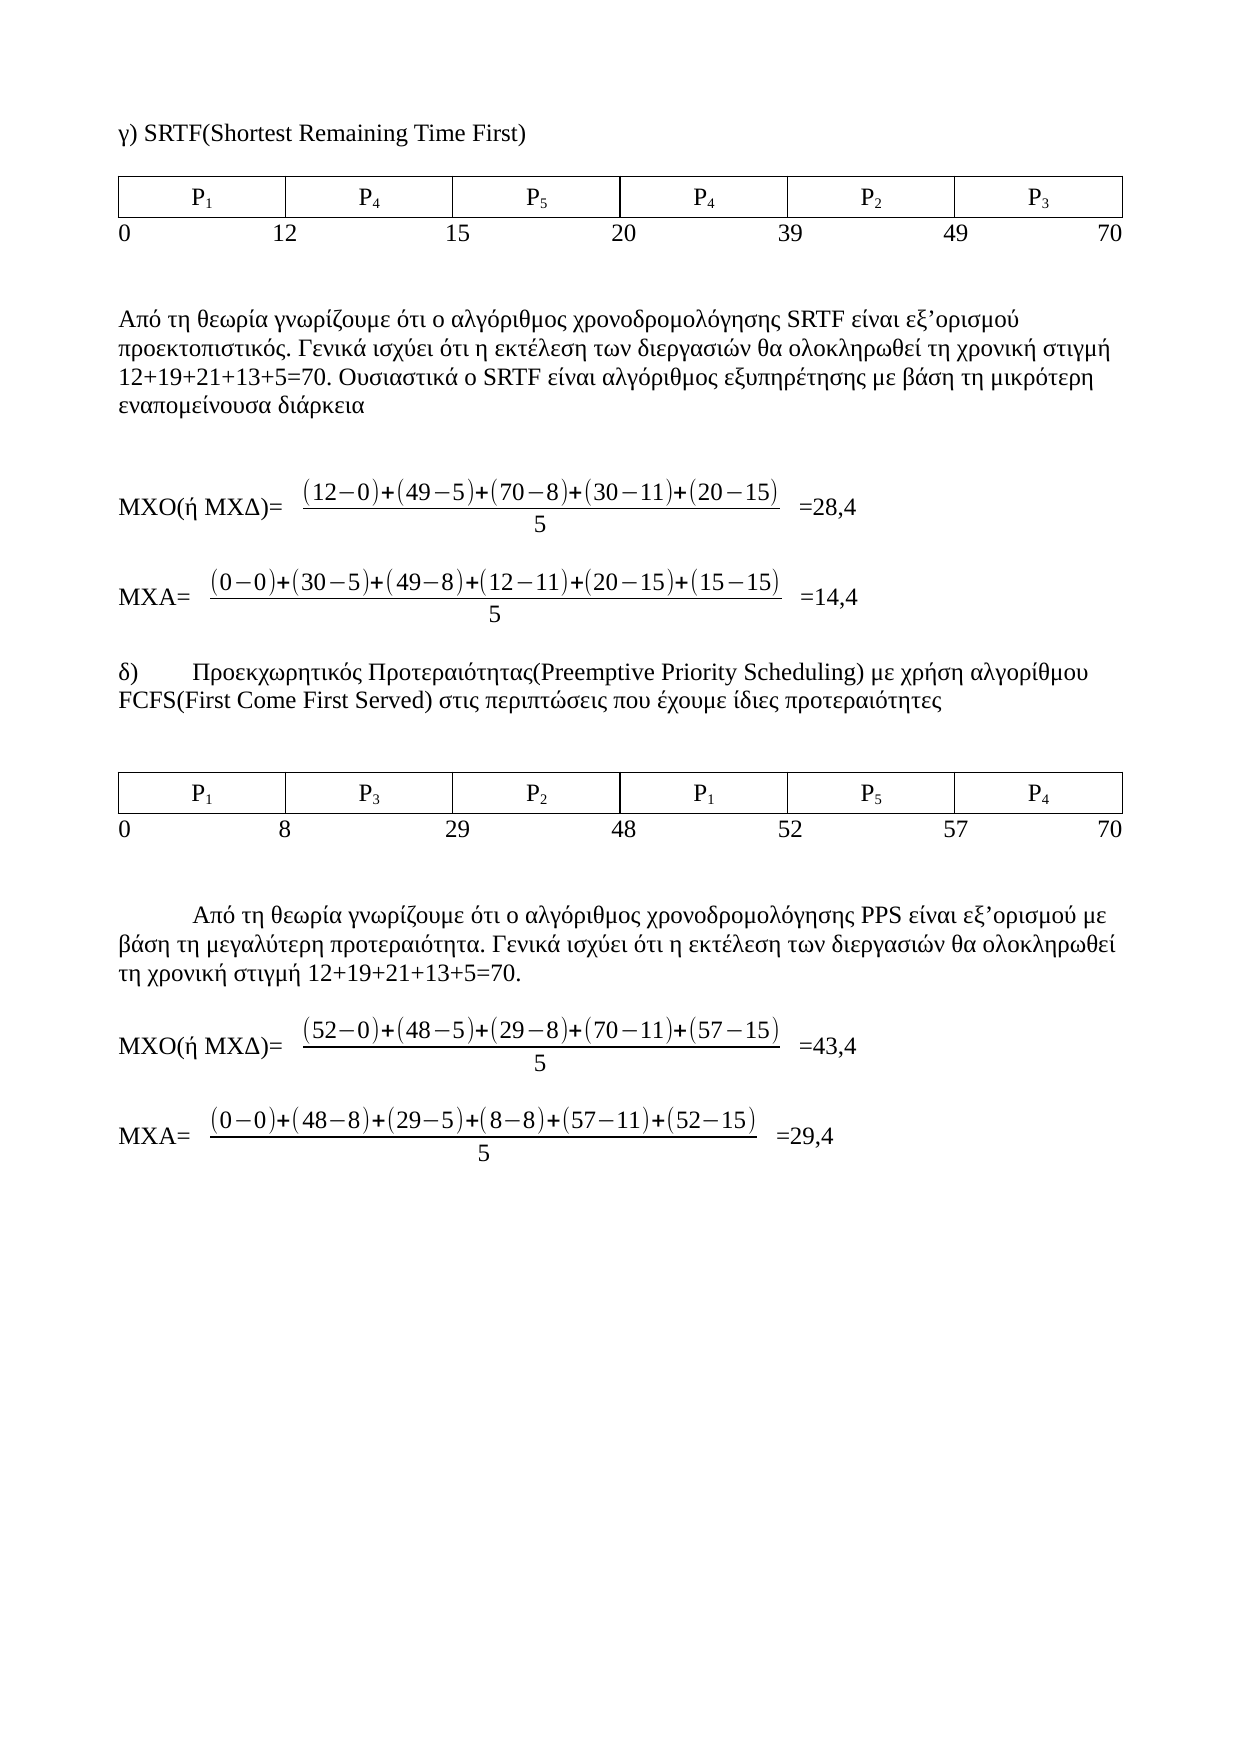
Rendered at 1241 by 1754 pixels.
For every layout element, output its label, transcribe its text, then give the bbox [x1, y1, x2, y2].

table_header P5 [788, 773, 954, 813]
text ΜΧΑ==29,4 [118, 1105, 1122, 1166]
text ΜΧΑ==14,4 [118, 567, 1122, 628]
text γ) SRTF(Shortest Remaining Time First) [118, 118, 1122, 147]
text ΜΧΟ(ή ΜΧΔ)==28,4 [118, 477, 1122, 538]
text Από τη θεωρία γνωρίζουμε ότι ο αλγόριθμος χρονοδρομολόγησης PPS είναι εξ’ορισμού με βάση τη μεγαλύτερη προτεραιότητα. Γενικά ισχύει ότι η εκτέλεση των διεργασιών θα ολοκληρωθεί τη χρονική στιγμή 12+19+21+13+5=70. [118, 900, 1122, 986]
table_header P1 [621, 773, 787, 813]
table_header P2 [453, 773, 619, 813]
table_header P1 [119, 177, 285, 217]
table_header P4 [955, 773, 1122, 813]
text ΜΧΟ(ή ΜΧΔ)==43,4 [118, 1015, 1122, 1076]
table_header P4 [621, 177, 787, 217]
table_header P2 [788, 177, 954, 217]
text δ) Προεκχωρητικός Προτεραιότητας(Preemptive Priority Scheduling) με χρήση αλγορίθμου FCFS(First Come First Served) στις περιπτώσεις που έχουμε ίδιες προτεραιότητες [118, 657, 1122, 714]
table_header P3 [955, 177, 1122, 217]
table_header P4 [286, 177, 452, 217]
text Από τη θεωρία γνωρίζουμε ότι ο αλγόριθμος χρονοδρομολόγησης SRTF είναι εξ’ορισμού προεκτοπιστικός. Γενικά ισχύει ότι η εκτέλεση των διεργασιών θα ολοκληρωθεί τη χρονική στιγμή 12+19+21+13+5=70. Ουσιαστικά ο SRTF είναι αλγόριθμος εξυπηρέτησης με βάση τη μικρότερη εναπομείνουσα διάρκεια [118, 304, 1122, 419]
table_header P1 [119, 773, 285, 813]
table_header P3 [286, 773, 452, 813]
text 0 8 29 48 52 57 70 [118, 814, 1122, 843]
text 0 12 15 20 39 49 70 [118, 218, 1122, 275]
table_header P5 [453, 177, 619, 217]
